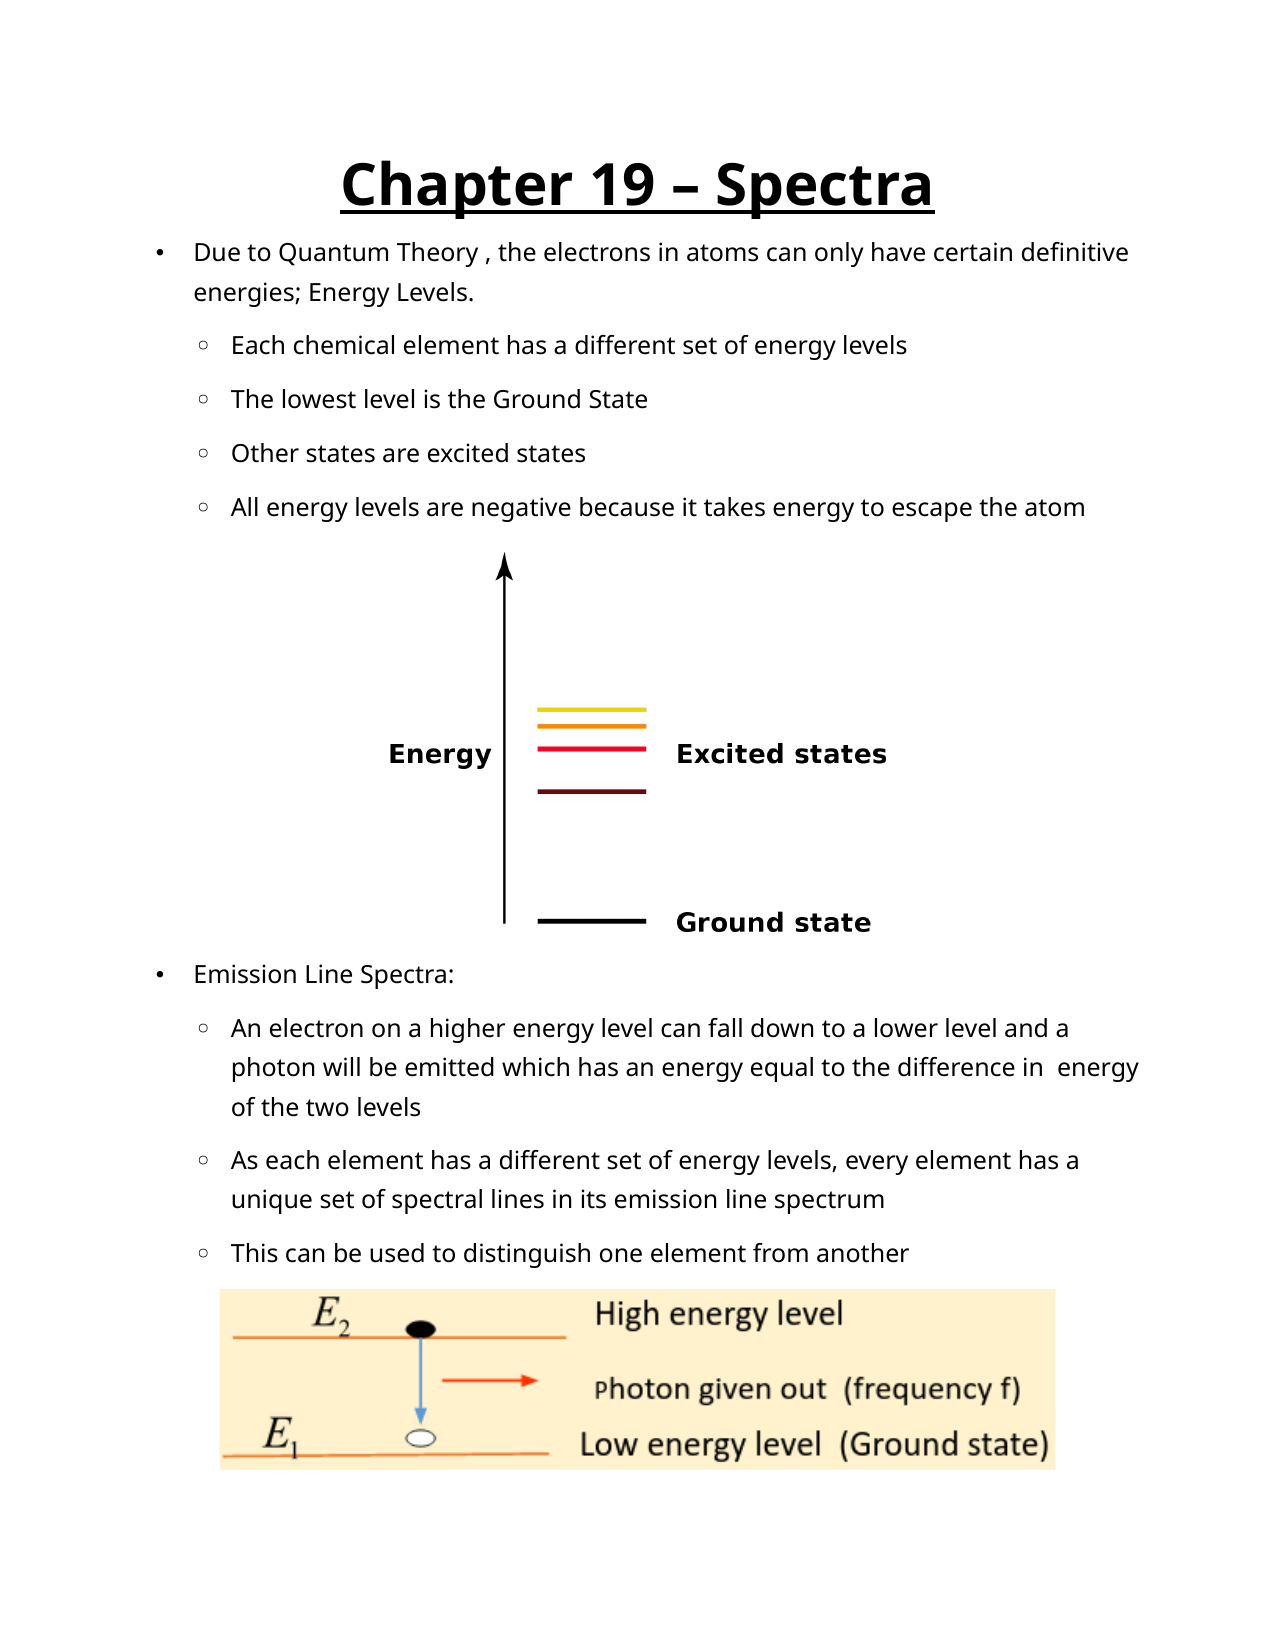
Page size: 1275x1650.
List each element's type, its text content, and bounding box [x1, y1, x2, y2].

list All energy levels are negative because it takes energy to escape the atom [193, 489, 1157, 523]
list An electron on a higher energy level can fall down to a lower level and a photon will be emitted which has an energy equal to the difference in energy of the two levels [193, 1011, 1157, 1123]
list As each element has a different set of energy levels, every element has a unique set of spectral lines in its emission line spectrum [193, 1143, 1157, 1216]
picture [376, 543, 899, 952]
picture [219, 1289, 1056, 1470]
list This can be used to distinguish one element from another [193, 1236, 1157, 1270]
title Chapter 19 – Spectra [118, 143, 1157, 223]
list Due to Quantum Theory , the electrons in atoms can only have certain definitive energies; Energy Levels. [156, 235, 1157, 308]
list Emission Line Spectra: [156, 543, 1157, 991]
list Other states are excited states [193, 436, 1157, 469]
list Each chemical element has a different set of energy levels [193, 328, 1157, 362]
list The lowest level is the Ground State [193, 382, 1157, 416]
